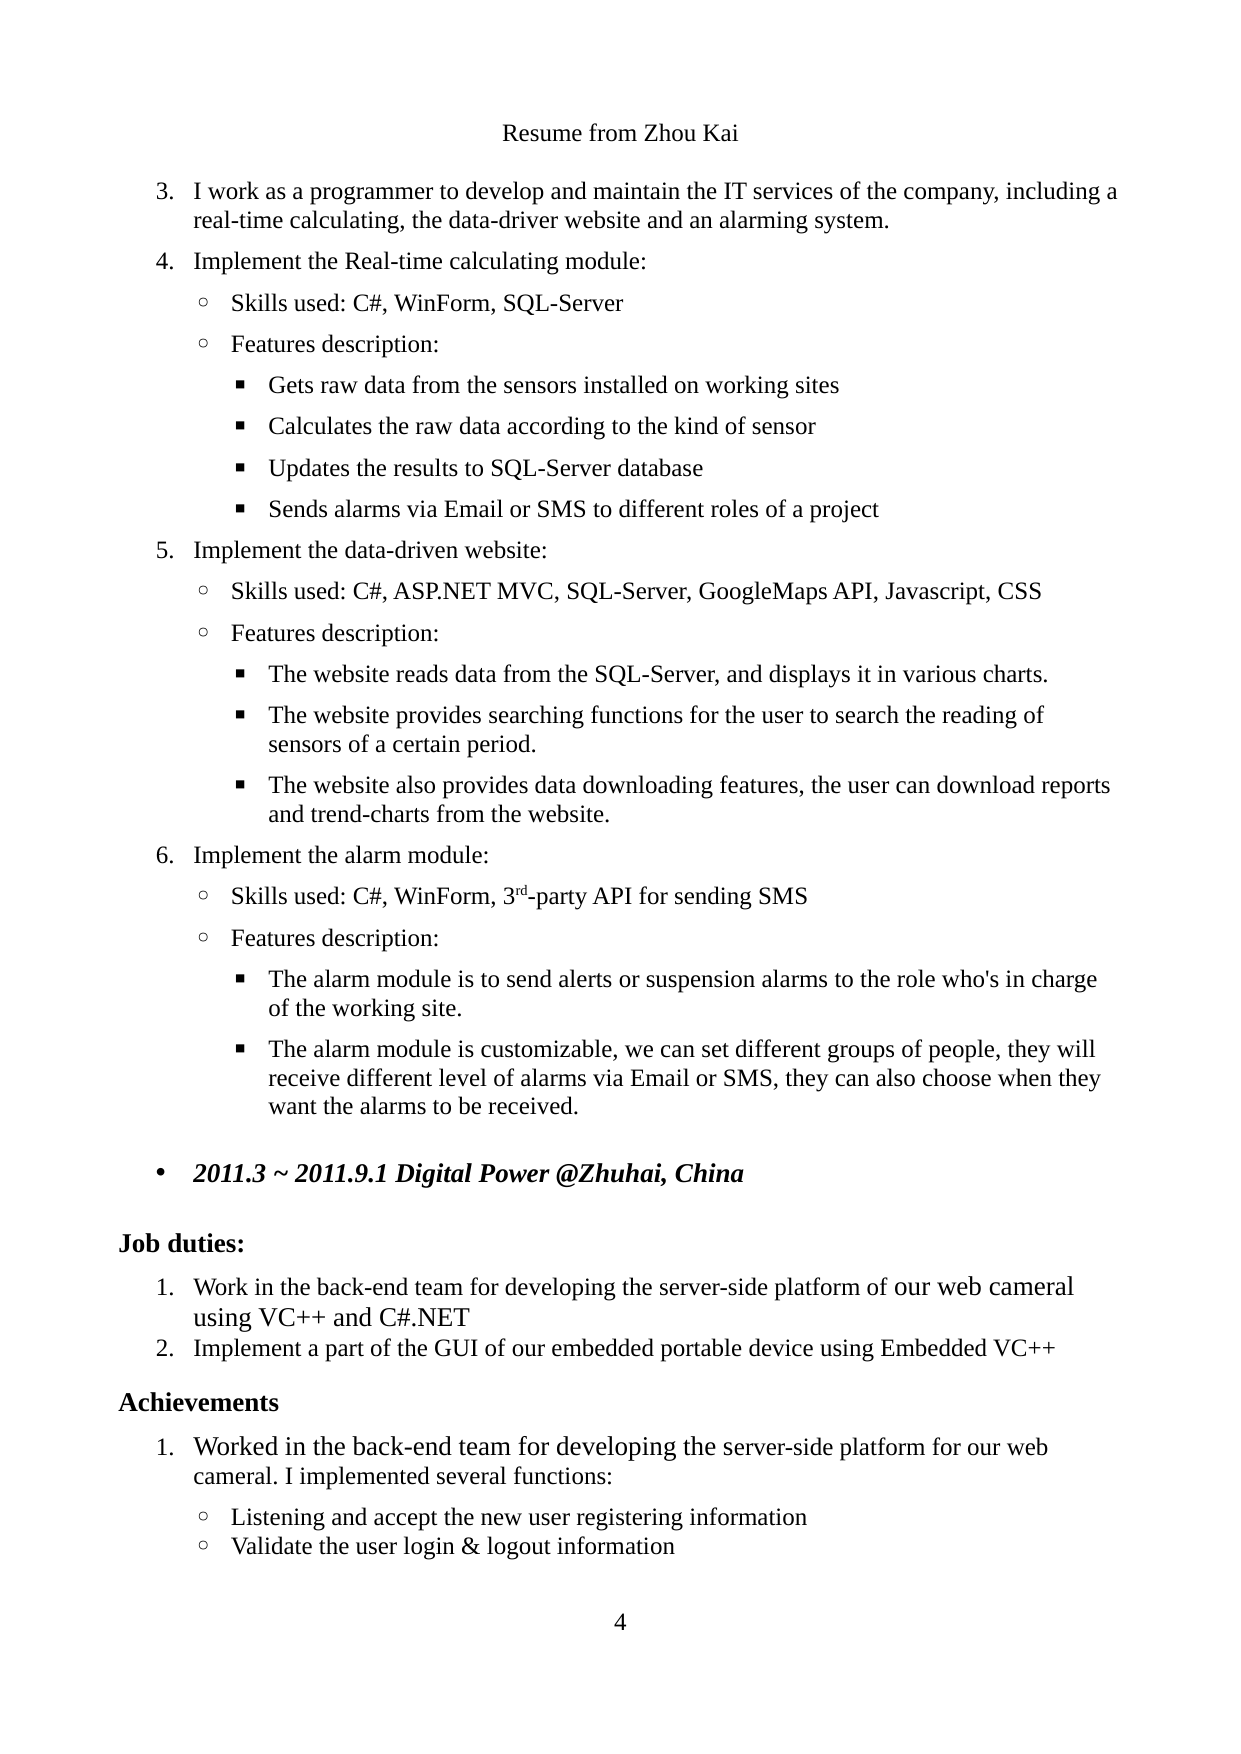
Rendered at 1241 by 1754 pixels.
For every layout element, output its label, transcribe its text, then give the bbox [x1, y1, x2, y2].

list Implement the data-driven website: [156, 535, 1122, 564]
subtitle 2011.3 ~ 2011.9.1 Digital Power @Zhuhai, China [156, 1158, 1122, 1189]
list Features description: [193, 923, 1122, 951]
list Features description: [193, 618, 1122, 646]
list Features description: [193, 329, 1122, 358]
subtitle Achievements [118, 1386, 1122, 1418]
list The alarm module is to send alerts or suspension alarms to the role who's in charge of the working site. [231, 964, 1122, 1021]
list Implement a part of the GUI of our embedded portable device using Embedded VC++ [156, 1333, 1122, 1361]
list Worked in the back-end team for developing the server-side platform for our web cameral. I implemented several functions: [156, 1430, 1122, 1490]
list Skills used: C#, WinForm, SQL-Server [193, 288, 1122, 316]
list Validate the user login & logout information [193, 1531, 1122, 1560]
list Calculates the raw data according to the kind of sensor [231, 411, 1122, 440]
list Gets raw data from the sensors installed on working sites [231, 370, 1122, 399]
list Implement the Real-time calculating module: [156, 246, 1122, 275]
list I work as a programmer to develop and maintain the IT services of the company, including a real-time calculating, the data-driver website and an alarming system. [156, 176, 1122, 234]
list Updates the results to SQL-Server database [231, 453, 1122, 481]
list Work in the back-end team for developing the server-side platform of our web cameral using VC++ and C#.NET [156, 1270, 1122, 1333]
list The alarm module is customizable, we can set different groups of people, they will receive different level of alarms via Email or SMS, they can also choose when they want the alarms to be received. [231, 1034, 1122, 1120]
list The website provides searching functions for the user to search the reading of sensors of a certain period. [231, 700, 1122, 758]
list Skills used: C#, WinForm, 3rd-party API for sending SMS [193, 881, 1122, 910]
subtitle Job duties: [118, 1227, 1122, 1258]
list The website reads data from the SQL-Server, and displays it in various charts. [231, 659, 1122, 688]
list The website also provides data downloading features, the user can download reports and trend-charts from the website. [231, 770, 1122, 828]
list Implement the alarm module: [156, 840, 1122, 869]
list Sends alarms via Email or SMS to different roles of a project [231, 494, 1122, 523]
list Skills used: C#, ASP.NET MVC, SQL-Server, GoogleMaps API, Javascript, CSS [193, 576, 1122, 605]
list Listening and accept the new user registering information [193, 1502, 1122, 1531]
